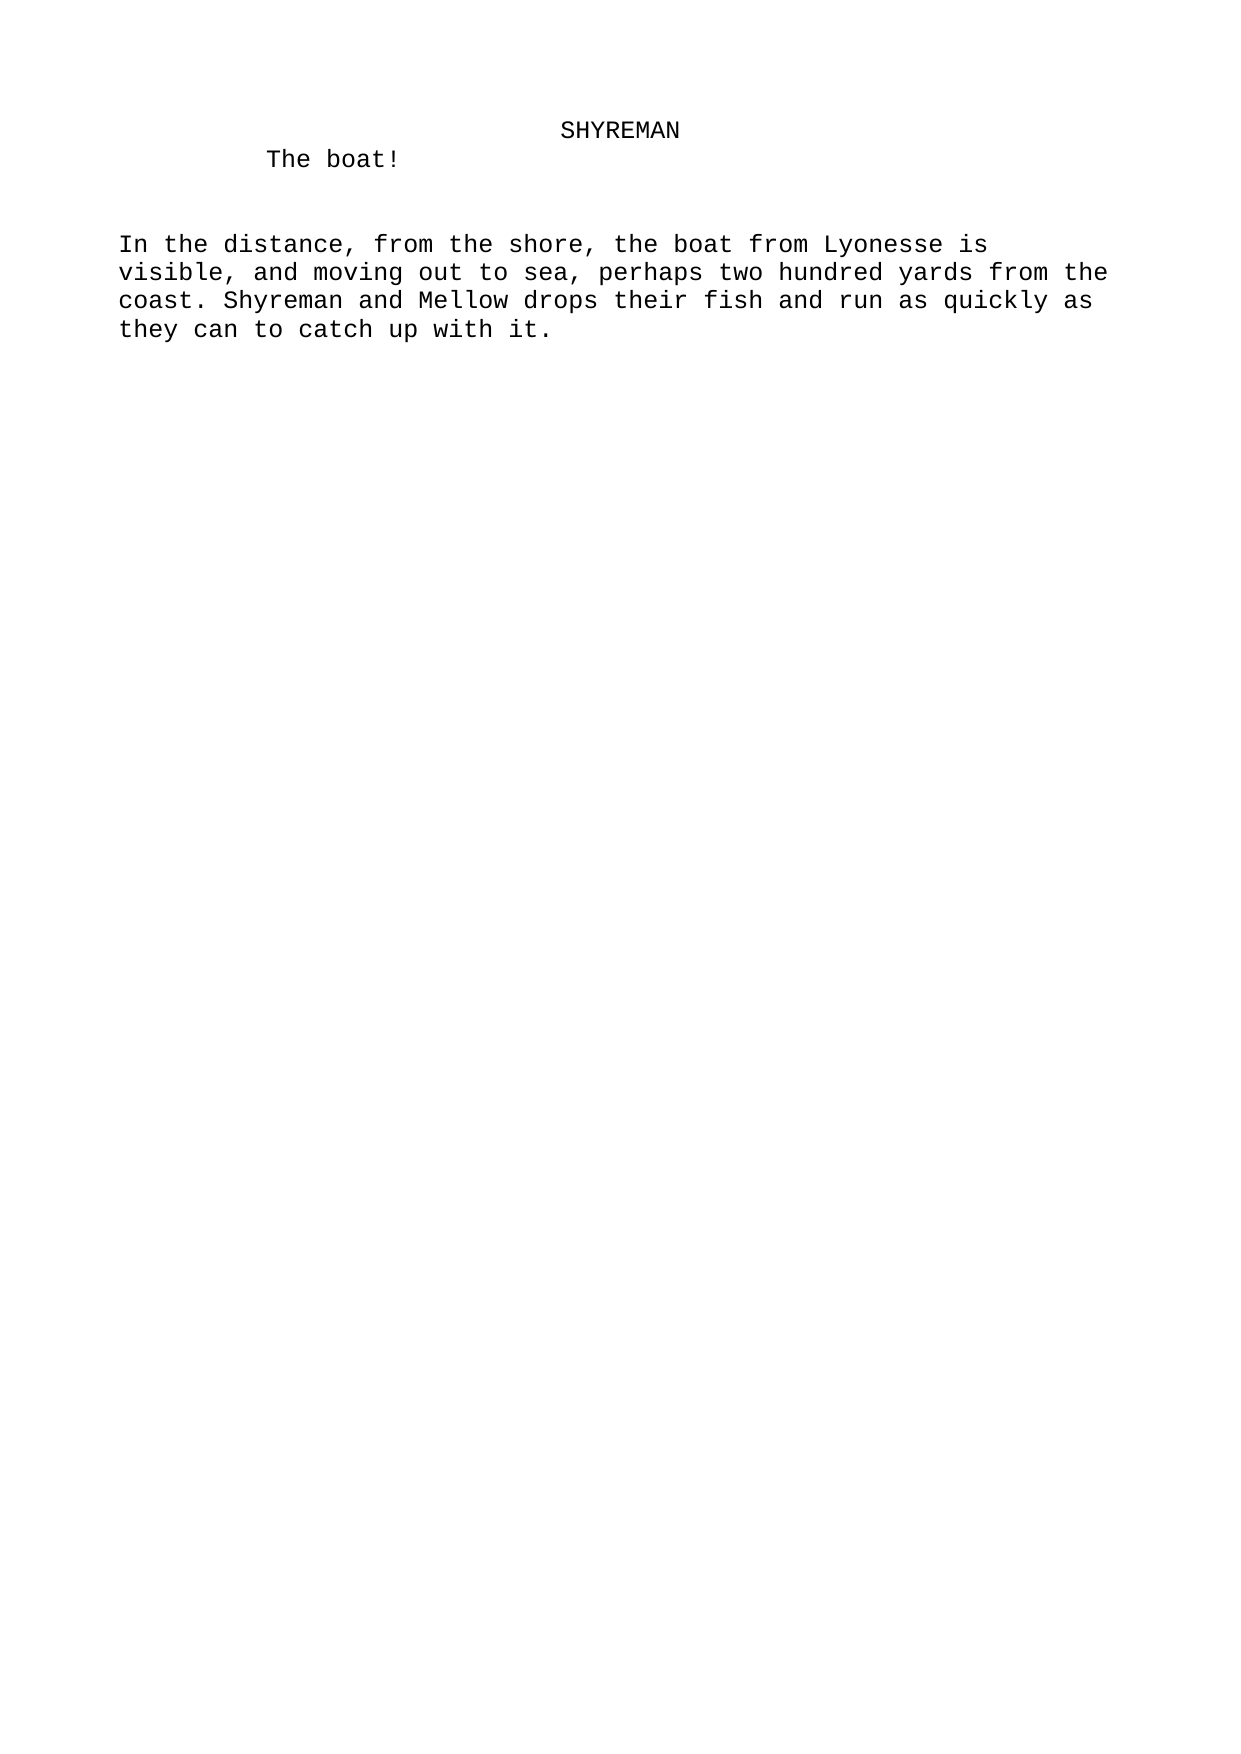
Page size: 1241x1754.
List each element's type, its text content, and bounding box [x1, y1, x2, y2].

text SHYREMAN [118, 118, 1122, 146]
text In the distance, from the shore, the boat from Lyonesse is visible, and moving out to sea, perhaps two hundred yards from the coast. Shyreman and Mellow drops their fish and run as quickly as they can to catch up with it. [118, 231, 1122, 345]
text The boat! [118, 146, 1122, 175]
